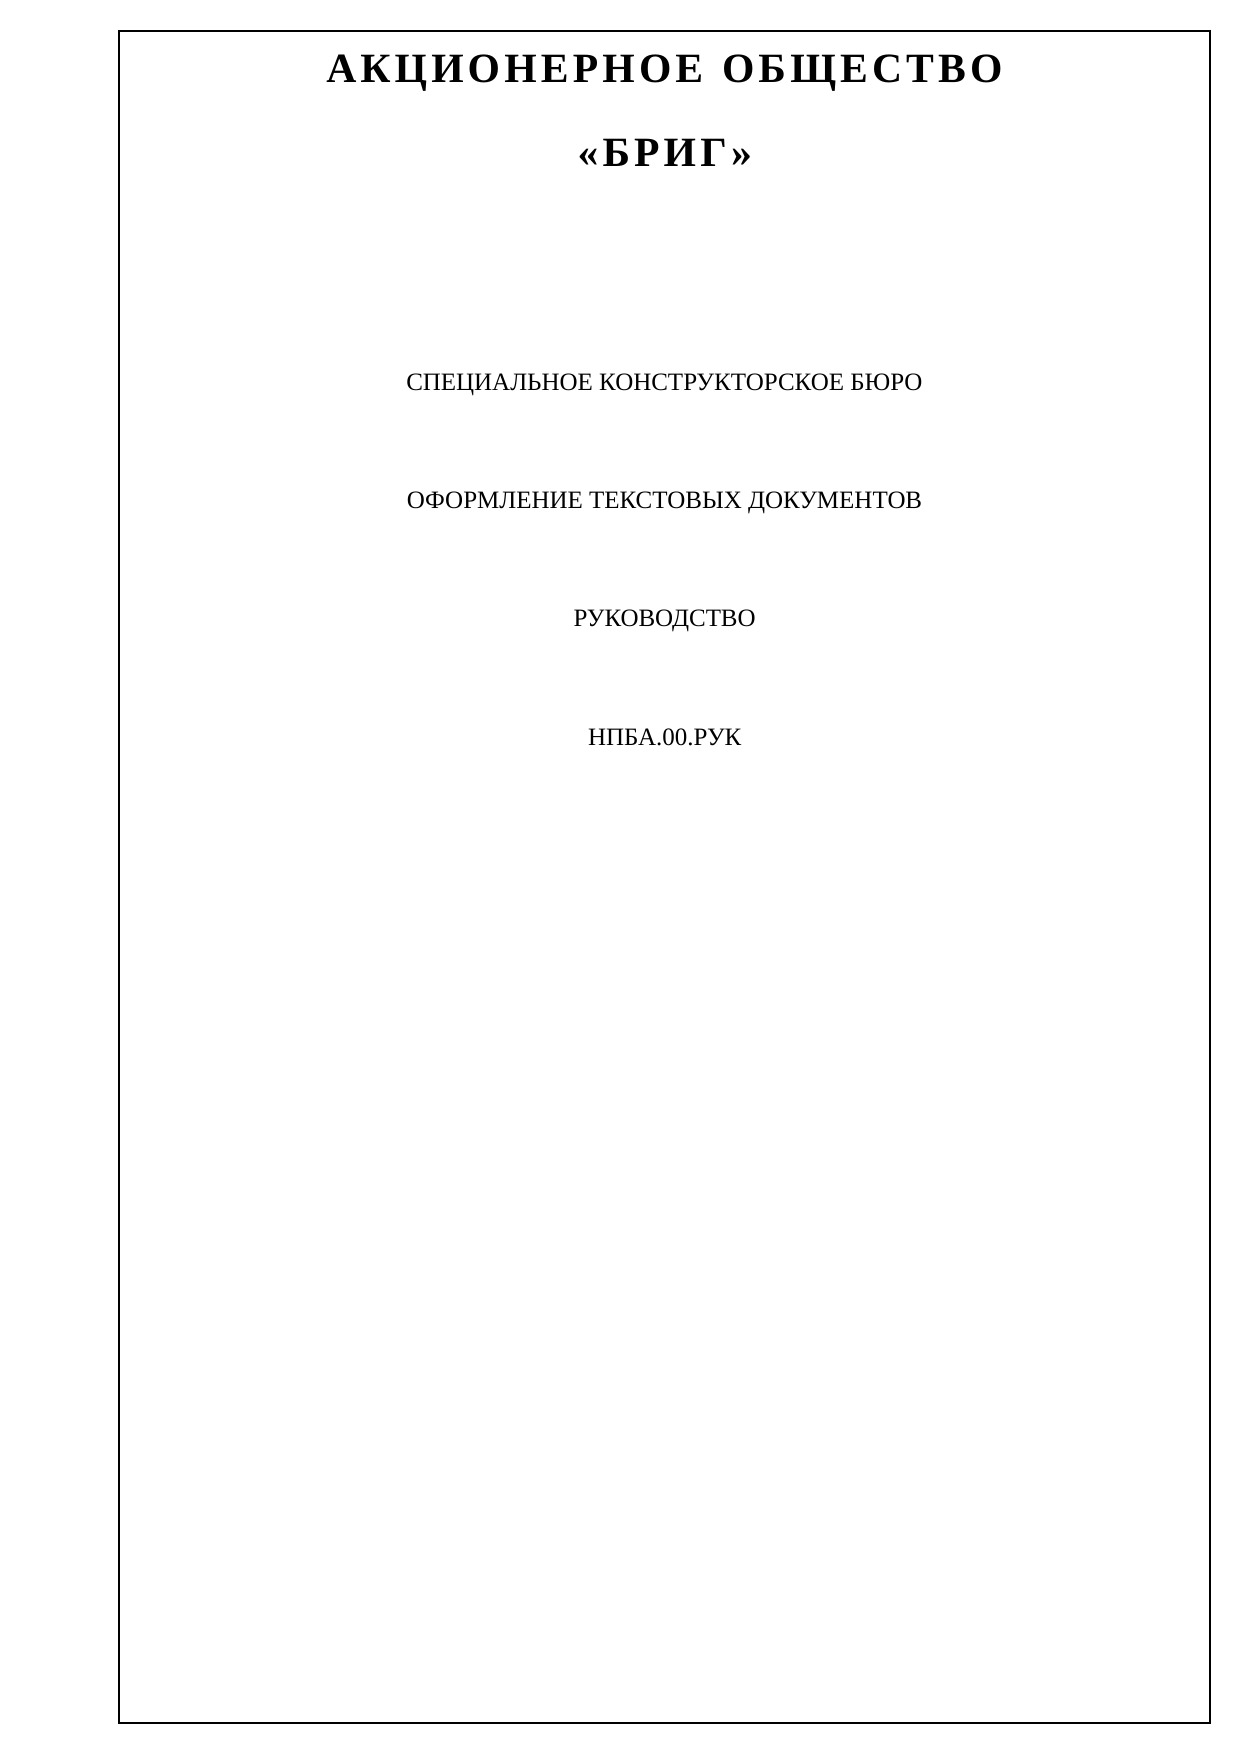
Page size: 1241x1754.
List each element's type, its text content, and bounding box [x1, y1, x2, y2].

table_header [120, 204, 1209, 322]
table_cell [120, 1149, 1209, 1267]
table_cell Оформление текстовых документов [120, 441, 1209, 559]
table_cell [120, 913, 1209, 1031]
table_cell [120, 795, 1209, 913]
table_cell Руководство [120, 559, 1209, 677]
table_cell [120, 1268, 1209, 1386]
table_cell НПБА.00.РУК [120, 677, 1209, 795]
table_cell [120, 1031, 1209, 1149]
table_cell Специальное конструкторское бюро [120, 323, 1209, 441]
